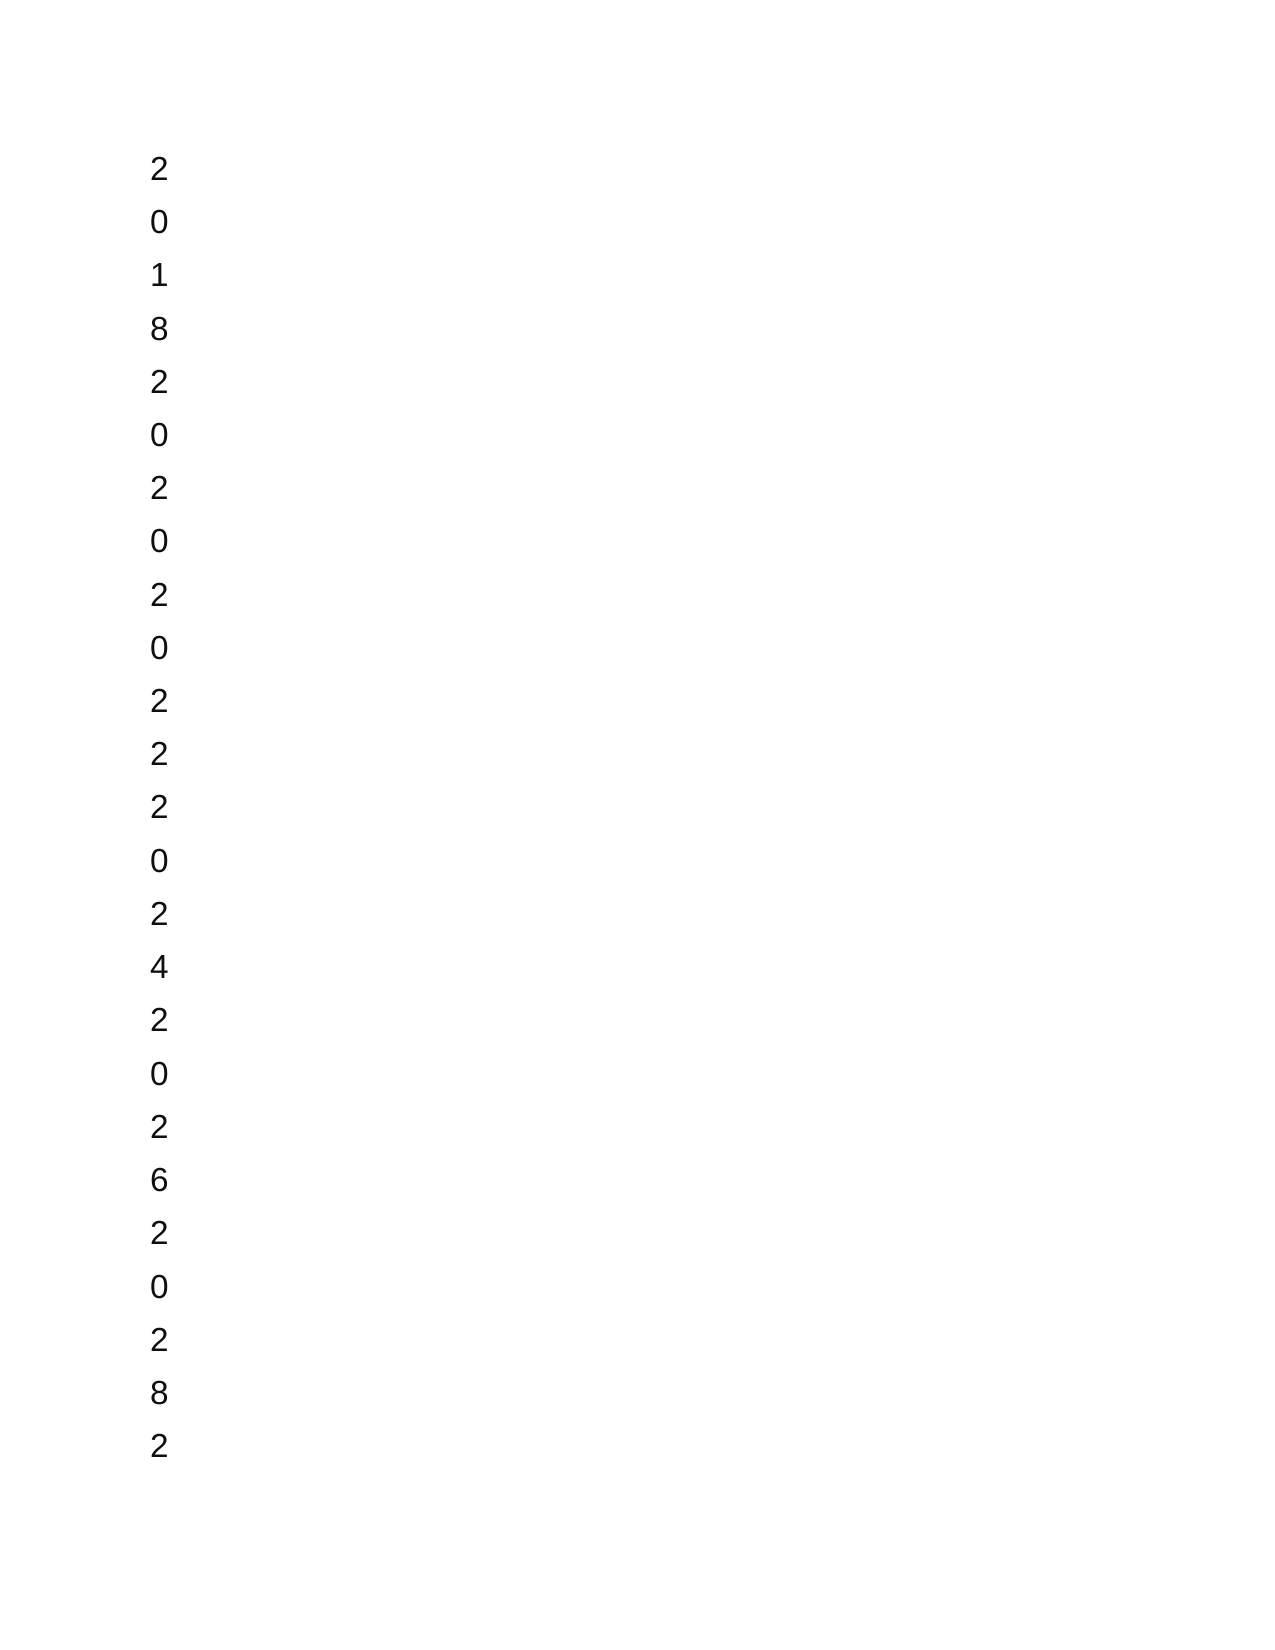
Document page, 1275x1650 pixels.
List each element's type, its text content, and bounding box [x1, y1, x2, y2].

text 2 [150, 469, 1125, 507]
text 2 [150, 895, 1125, 932]
text 0 [150, 203, 1125, 241]
text 2 [150, 1002, 1125, 1039]
text 2 [150, 789, 1125, 826]
text 2 [150, 736, 1125, 773]
text 8 [150, 1374, 1125, 1412]
text 2 [150, 150, 1125, 187]
text 4 [150, 948, 1125, 986]
text 2 [150, 363, 1125, 400]
text 2 [150, 1108, 1125, 1145]
text 0 [150, 842, 1125, 879]
text 2 [150, 1427, 1125, 1465]
text 0 [150, 416, 1125, 453]
text 0 [150, 629, 1125, 666]
text 0 [150, 1268, 1125, 1305]
text 1 [150, 256, 1125, 294]
text 6 [150, 1161, 1125, 1199]
text 0 [150, 1055, 1125, 1092]
text 2 [150, 682, 1125, 719]
text 2 [150, 1214, 1125, 1252]
text 0 [150, 523, 1125, 560]
text 8 [150, 310, 1125, 347]
text 2 [150, 576, 1125, 613]
text 2 [150, 1321, 1125, 1358]
